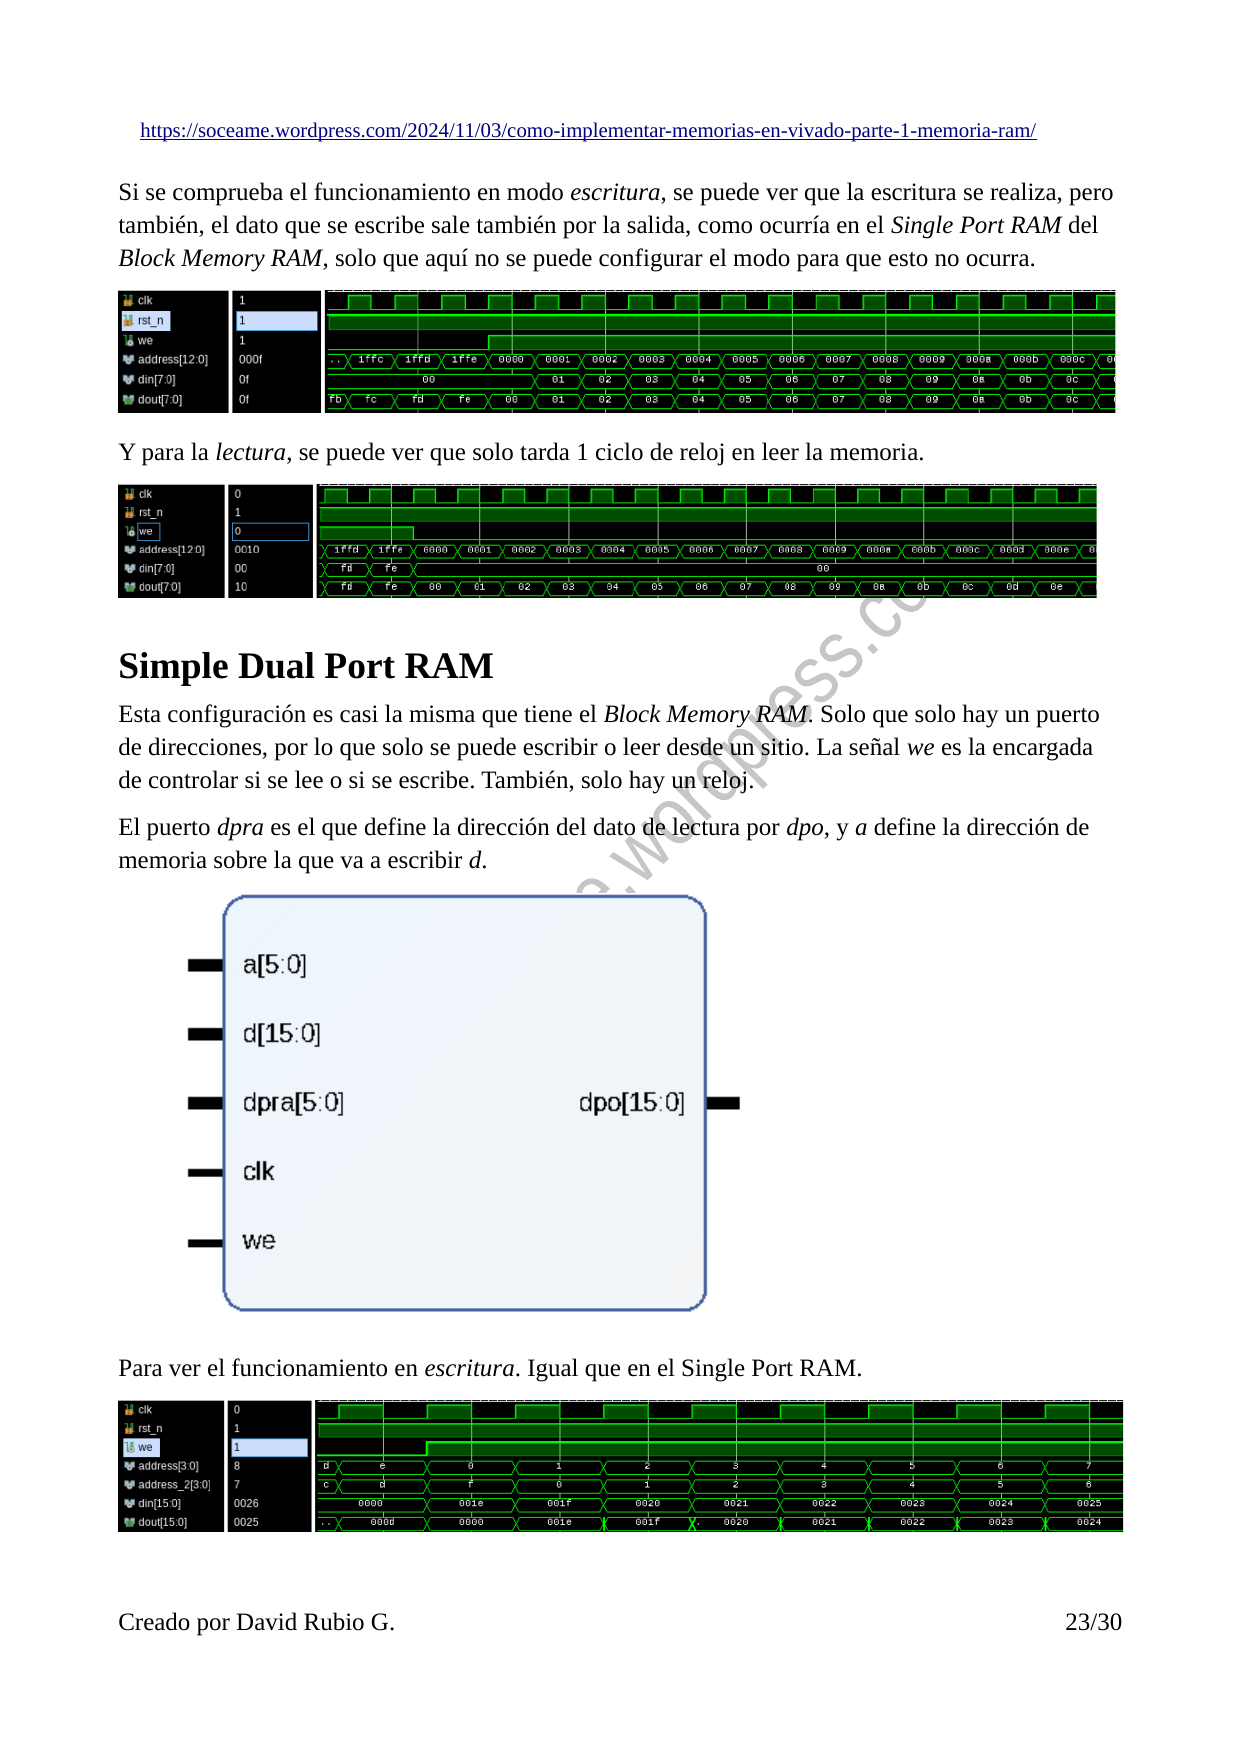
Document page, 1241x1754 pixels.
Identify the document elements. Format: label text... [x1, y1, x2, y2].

text Esta configuración es casi la misma que tiene el Block Memory RAM. Solo que solo hay un puerto de direcciones, por lo que solo se puede escribir o leer desde un sitio. La señal we es la encargada de controlar si se lee o si se escribe. También, solo hay un reloj. [118, 699, 1122, 793]
subtitle Simple Dual Port RAM [118, 643, 1122, 686]
picture [118, 484, 1097, 598]
text Para ver el funcionamiento en escritura. Igual que en el Single Port RAM. [118, 1353, 1122, 1382]
text El puerto dpra es el que define la dirección del dato de lectura por dpo, y a define la dirección de memoria sobre la que va a escribir d. [635, 812, 1122, 874]
text El puerto dpra es el que define la dirección del dato de lectura por dpo, y a define la dirección de memoria sobre la que va a escribir d. [118, 812, 659, 874]
text Si se comprueba el funcionamiento en modo escritura, se puede ver que la escritura se realiza, pero también, el dato que se escribe sale también por la salida, como ocurría en el Single Port RAM del Block Memory RAM, solo que aquí no se puede configurar el modo para que esto no ocurra. [118, 177, 1122, 272]
picture [118, 290, 1116, 413]
text Y para la lectura, se puede ver que solo tarda 1 ciclo de reloj en leer la memoria. [118, 437, 1122, 465]
picture [118, 1400, 1124, 1532]
picture [118, 893, 801, 1329]
